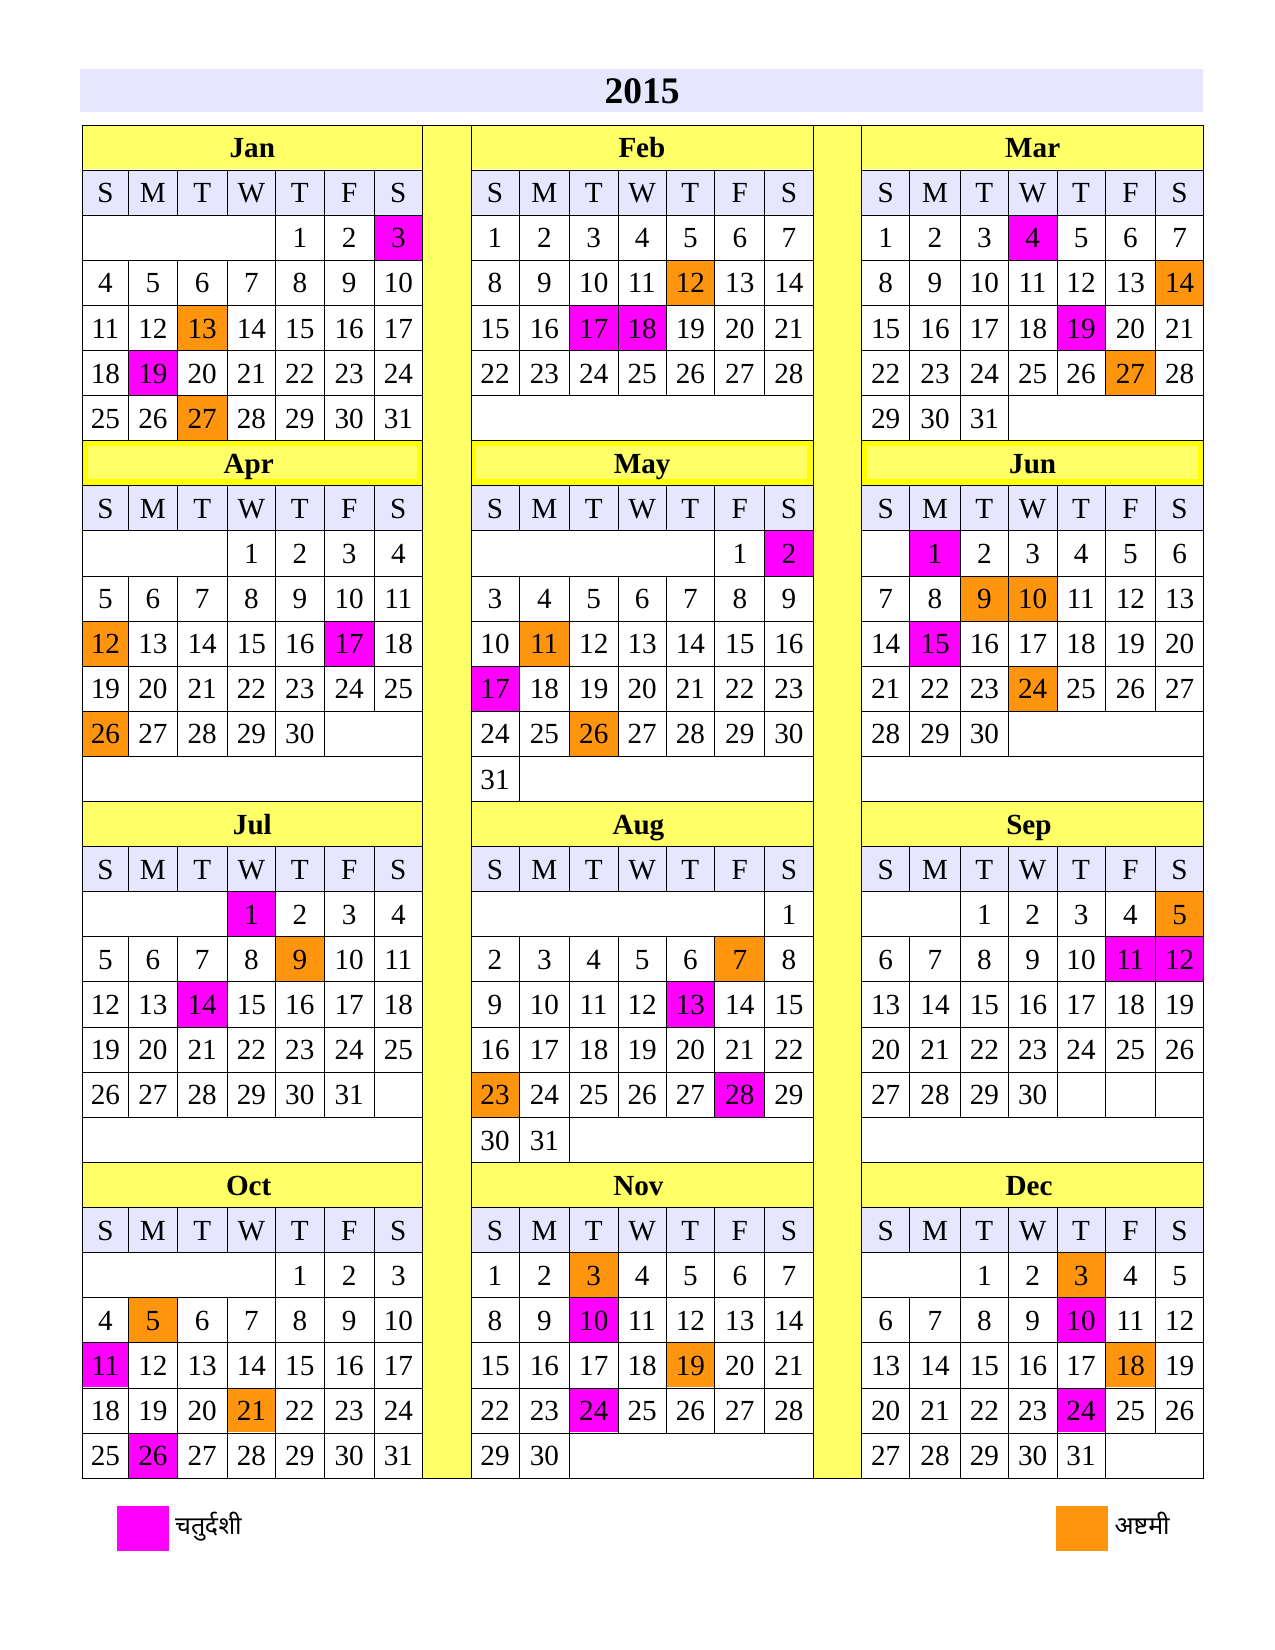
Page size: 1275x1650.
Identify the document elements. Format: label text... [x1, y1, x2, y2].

table_cell 2 [1009, 892, 1057, 936]
table_cell 11 [619, 1298, 666, 1342]
table_cell 20 [715, 306, 764, 350]
table_cell 17 [961, 306, 1008, 350]
table_cell F [715, 1208, 764, 1252]
table_cell 26 [83, 712, 128, 756]
table_cell 2 [961, 531, 1008, 576]
table_cell [862, 531, 909, 576]
table_cell [862, 757, 1203, 801]
table_cell 21 [910, 1028, 960, 1072]
table_cell 20 [178, 1389, 227, 1432]
table_cell 3 [1009, 531, 1057, 576]
table_cell [862, 892, 960, 936]
table_cell 1 [276, 1253, 324, 1297]
table_cell 1 [228, 892, 275, 936]
table_cell [83, 757, 422, 801]
table_cell 7 [715, 937, 764, 981]
table_cell 12 [83, 622, 128, 666]
table_cell 7 [910, 937, 960, 981]
table_cell 28 [667, 712, 714, 756]
table_cell 29 [910, 712, 960, 756]
table_cell 18 [619, 1343, 666, 1387]
table_cell 7 [228, 1298, 275, 1342]
table_cell 9 [325, 261, 374, 305]
table_cell T [276, 847, 324, 891]
table_cell 23 [276, 667, 324, 711]
table_cell 4 [619, 1253, 666, 1297]
table_cell 19 [83, 667, 128, 711]
table_cell 4 [570, 937, 618, 981]
table_cell 28 [715, 1073, 764, 1117]
table_cell 13 [667, 982, 714, 1027]
table_cell 31 [520, 1118, 569, 1162]
table_cell 2 [1009, 1253, 1057, 1297]
table_cell 9 [520, 1298, 569, 1342]
table_cell 22 [472, 351, 519, 395]
table_cell S [1156, 1208, 1203, 1252]
table_cell T [961, 486, 1008, 530]
table_cell 6 [178, 261, 227, 305]
table_cell 1 [228, 531, 275, 576]
table_cell 16 [910, 306, 960, 350]
table_cell 14 [862, 622, 909, 666]
table_cell 6 [129, 937, 177, 981]
table_cell 22 [862, 351, 909, 395]
table_cell T [1058, 171, 1105, 215]
table_cell 30 [765, 712, 813, 756]
table_cell 27 [178, 396, 227, 440]
table_cell [862, 1253, 960, 1297]
table_cell 4 [83, 1298, 128, 1342]
table_cell 17 [1058, 982, 1105, 1027]
table_cell 4 [83, 261, 128, 305]
table_cell 8 [276, 1298, 324, 1342]
table_cell 2 [520, 1253, 569, 1297]
table_cell M [520, 486, 569, 530]
table_cell 30 [1009, 1073, 1057, 1117]
table_cell 10 [375, 261, 422, 305]
table_cell 21 [765, 1343, 813, 1387]
table_cell 11 [570, 982, 618, 1027]
table_cell 9 [325, 1298, 374, 1342]
table_cell [83, 892, 227, 936]
table_cell 26 [570, 712, 618, 756]
table_cell 23 [520, 351, 569, 395]
table_cell W [619, 1208, 666, 1252]
table_cell T [1058, 1208, 1105, 1252]
table_cell S [83, 847, 128, 891]
table_cell W [1009, 847, 1057, 891]
table_cell [1058, 1073, 1105, 1117]
table_cell 30 [1009, 1434, 1057, 1478]
table_cell 22 [961, 1028, 1008, 1072]
table_cell 11 [1106, 1298, 1155, 1342]
table_cell F [715, 171, 764, 215]
table_cell 4 [1009, 216, 1057, 260]
table_cell 30 [472, 1118, 519, 1162]
table_cell 13 [129, 622, 177, 666]
table_cell 13 [619, 622, 666, 666]
table_cell 28 [862, 712, 909, 756]
table_cell 1 [961, 892, 1008, 936]
table_cell 8 [961, 1298, 1008, 1342]
table_cell 24 [325, 1028, 374, 1072]
table_cell F [1106, 1208, 1155, 1252]
table_cell 10 [570, 1298, 618, 1342]
table_cell 20 [129, 1028, 177, 1072]
table_cell 30 [276, 712, 324, 756]
table_cell 2 [325, 1253, 374, 1297]
table_cell 14 [228, 306, 275, 350]
table_cell T [667, 847, 714, 891]
table_cell [1156, 1073, 1203, 1117]
table_cell 16 [765, 622, 813, 666]
table_cell 19 [1058, 306, 1105, 350]
table_cell M [520, 171, 569, 215]
table_cell 24 [472, 712, 519, 756]
table_cell 15 [910, 622, 960, 666]
table_cell T [276, 171, 324, 215]
table_cell 19 [129, 351, 177, 395]
table_cell Nov [472, 1163, 813, 1207]
table_cell 31 [961, 396, 1008, 440]
table_cell 29 [276, 1434, 324, 1478]
table_cell 19 [83, 1028, 128, 1072]
table_cell 30 [325, 396, 374, 440]
table_cell 26 [667, 1389, 714, 1432]
table_cell 20 [129, 667, 177, 711]
table_cell [1106, 1073, 1155, 1117]
table_cell 8 [228, 577, 275, 621]
table_cell 12 [667, 261, 714, 305]
table_cell 18 [1058, 622, 1105, 666]
table_cell S [862, 1208, 909, 1252]
table_cell 12 [667, 1298, 714, 1342]
table_cell 20 [862, 1028, 909, 1072]
table_cell Oct [83, 1163, 422, 1207]
table_header [259, 1506, 1056, 1551]
table_cell 6 [129, 577, 177, 621]
table_cell 4 [1106, 892, 1155, 936]
table_cell 22 [276, 351, 324, 395]
table_cell 16 [1009, 982, 1057, 1027]
table_cell 24 [1009, 667, 1057, 711]
table_cell 11 [83, 1343, 128, 1387]
table_cell 26 [619, 1073, 666, 1117]
table_cell 9 [276, 937, 324, 981]
table_cell 6 [862, 937, 909, 981]
table_cell 13 [129, 982, 177, 1027]
table_cell 25 [1009, 351, 1057, 395]
table_cell 28 [228, 1434, 275, 1478]
table_cell 12 [129, 306, 177, 350]
table_cell 29 [961, 1434, 1008, 1478]
table_cell 30 [520, 1434, 569, 1478]
table_cell 20 [1106, 306, 1155, 350]
table_cell 13 [862, 982, 909, 1027]
table_cell 26 [1156, 1389, 1203, 1432]
table_cell 23 [1009, 1028, 1057, 1072]
table_cell 17 [1058, 1343, 1105, 1387]
table_cell 26 [667, 351, 714, 395]
table_cell 19 [129, 1389, 177, 1432]
text 2015 [80, 69, 1203, 112]
table_cell 11 [375, 577, 422, 621]
table_cell 13 [862, 1343, 909, 1387]
table_cell 28 [765, 351, 813, 395]
table_cell 7 [765, 1253, 813, 1297]
table_cell 1 [910, 531, 960, 576]
table_cell [83, 1118, 422, 1162]
table_cell 18 [619, 306, 666, 350]
table_cell 4 [619, 216, 666, 260]
table_cell 8 [472, 1298, 519, 1342]
table_cell 3 [325, 892, 374, 936]
table_cell 16 [1009, 1343, 1057, 1387]
table_cell 29 [765, 1073, 813, 1117]
table_cell 15 [961, 982, 1008, 1027]
table_cell [472, 396, 813, 440]
table_cell 9 [276, 577, 324, 621]
table_cell 14 [765, 261, 813, 305]
table_cell 28 [910, 1073, 960, 1117]
table_cell 4 [520, 577, 569, 621]
table_cell T [178, 1208, 227, 1252]
table_cell M [910, 486, 960, 530]
table_cell [862, 1118, 1203, 1162]
table_cell M [520, 847, 569, 891]
table_cell 5 [1058, 216, 1105, 260]
table_cell 11 [375, 937, 422, 981]
table_cell 9 [472, 982, 519, 1027]
table_cell 2 [520, 216, 569, 260]
table_cell 16 [472, 1028, 519, 1072]
table_cell M [129, 171, 177, 215]
table_cell 26 [129, 1434, 177, 1478]
table_cell 25 [570, 1073, 618, 1117]
table_cell 26 [1106, 667, 1155, 711]
table_cell T [667, 486, 714, 530]
table_cell Dec [862, 1163, 1203, 1207]
table_cell T [276, 486, 324, 530]
table_cell 25 [1106, 1028, 1155, 1072]
table_cell 25 [520, 712, 569, 756]
table_cell 7 [178, 577, 227, 621]
table_cell F [1106, 486, 1155, 530]
table_cell S [1156, 486, 1203, 530]
table_cell 29 [862, 396, 909, 440]
table_cell 16 [325, 306, 374, 350]
table_cell 21 [667, 667, 714, 711]
table_cell Jul [83, 802, 422, 846]
table_cell 3 [375, 216, 422, 260]
table_header चतुर्दशी [169, 1506, 258, 1551]
table_cell 5 [83, 937, 128, 981]
table_cell 3 [1058, 892, 1105, 936]
table_cell 3 [472, 577, 519, 621]
table_cell 3 [570, 216, 618, 260]
table_cell 14 [765, 1298, 813, 1342]
table_cell 15 [276, 1343, 324, 1387]
table_cell 6 [715, 216, 764, 260]
table_cell 11 [520, 622, 569, 666]
table_cell W [228, 1208, 275, 1252]
table_cell 5 [667, 216, 714, 260]
table_cell W [1009, 486, 1057, 530]
table_cell 22 [765, 1028, 813, 1072]
table_cell 18 [375, 982, 422, 1027]
table_cell 15 [715, 622, 764, 666]
table_header Mar [862, 126, 1203, 169]
table_cell 8 [910, 577, 960, 621]
table_cell 12 [619, 982, 666, 1027]
table_cell S [83, 486, 128, 530]
table_cell 10 [1009, 577, 1057, 621]
table_cell 22 [228, 667, 275, 711]
table_cell M [910, 1208, 960, 1252]
table_cell 22 [961, 1389, 1008, 1432]
table_cell 20 [715, 1343, 764, 1387]
table_cell 24 [325, 667, 374, 711]
table_cell 15 [228, 982, 275, 1027]
table_cell 10 [472, 622, 519, 666]
table_cell 13 [715, 261, 764, 305]
table_cell 25 [375, 667, 422, 711]
table_cell 17 [520, 1028, 569, 1072]
table_cell 18 [1009, 306, 1057, 350]
table_cell 23 [276, 1028, 324, 1072]
table_cell 15 [228, 622, 275, 666]
table_cell 15 [276, 306, 324, 350]
table_cell 17 [570, 1343, 618, 1387]
table_cell 27 [715, 1389, 764, 1432]
table_cell 24 [375, 1389, 422, 1432]
table_cell 18 [83, 1389, 128, 1432]
table_cell F [715, 847, 764, 891]
table_cell 12 [1156, 1298, 1203, 1342]
table_cell 1 [472, 1253, 519, 1297]
table_cell 17 [375, 1343, 422, 1387]
table_cell T [667, 171, 714, 215]
table_cell [520, 757, 813, 801]
table_cell 29 [228, 1073, 275, 1117]
table_cell 15 [472, 1343, 519, 1387]
table_cell 10 [570, 261, 618, 305]
table_cell 12 [83, 982, 128, 1027]
table_cell 9 [520, 261, 569, 305]
table_cell S [375, 171, 422, 215]
table_cell 3 [961, 216, 1008, 260]
table_cell 24 [1058, 1389, 1105, 1432]
table_cell 28 [910, 1434, 960, 1478]
table_cell 23 [325, 1389, 374, 1432]
table_cell 22 [472, 1389, 519, 1432]
table_cell 31 [375, 1434, 422, 1478]
table_cell 10 [1058, 1298, 1105, 1342]
table_cell M [129, 847, 177, 891]
table_cell 17 [1009, 622, 1057, 666]
table_cell [472, 531, 714, 576]
table_cell 23 [765, 667, 813, 711]
table_cell 22 [715, 667, 764, 711]
table_header अष्टमी [1109, 1506, 1196, 1551]
table_cell 18 [83, 351, 128, 395]
table_cell 25 [1106, 1389, 1155, 1432]
table_cell 6 [715, 1253, 764, 1297]
table_cell 23 [1009, 1389, 1057, 1432]
table_cell 11 [1106, 937, 1155, 981]
table_cell 27 [667, 1073, 714, 1117]
table_cell W [619, 171, 666, 215]
table_cell 7 [178, 937, 227, 981]
table_cell 6 [1106, 216, 1155, 260]
table_cell 23 [325, 351, 374, 395]
table_cell 9 [961, 577, 1008, 621]
table_cell 21 [715, 1028, 764, 1072]
table_cell 6 [667, 937, 714, 981]
table_cell S [765, 171, 813, 215]
table_cell 15 [472, 306, 519, 350]
table_cell 25 [619, 1389, 666, 1432]
table_cell M [910, 847, 960, 891]
table_cell 17 [325, 982, 374, 1027]
table_cell W [619, 486, 666, 530]
table_cell Jun [862, 441, 1203, 485]
table_cell [1009, 712, 1203, 756]
table_cell 1 [961, 1253, 1008, 1297]
table_cell 6 [619, 577, 666, 621]
table_cell 24 [570, 351, 618, 395]
table_cell 16 [961, 622, 1008, 666]
table_cell 20 [667, 1028, 714, 1072]
table_cell 30 [325, 1434, 374, 1478]
table_cell 2 [276, 531, 324, 576]
table_cell T [178, 847, 227, 891]
table_cell 13 [1106, 261, 1155, 305]
table_cell 5 [1156, 892, 1203, 936]
table_cell Apr [83, 441, 422, 485]
table_cell S [862, 171, 909, 215]
table_cell 12 [129, 1343, 177, 1387]
table_cell 12 [1156, 937, 1203, 981]
table_cell 30 [276, 1073, 324, 1117]
table_cell M [910, 171, 960, 215]
table_cell F [325, 171, 374, 215]
table_cell 2 [910, 216, 960, 260]
table_cell 22 [276, 1389, 324, 1432]
table_cell 31 [325, 1073, 374, 1117]
table_cell 28 [178, 712, 227, 756]
table_cell 21 [178, 1028, 227, 1072]
table_cell [375, 1073, 422, 1117]
table_cell 27 [619, 712, 666, 756]
table_cell May [472, 441, 813, 485]
table_cell 26 [1058, 351, 1105, 395]
table_header Feb [472, 126, 813, 169]
table_cell 22 [910, 667, 960, 711]
table_cell 1 [765, 892, 813, 936]
table_cell 25 [83, 1434, 128, 1478]
table_cell 14 [228, 1343, 275, 1387]
table_cell 4 [1106, 1253, 1155, 1297]
table_cell S [83, 171, 128, 215]
table_cell 20 [862, 1389, 909, 1432]
table_cell 11 [83, 306, 128, 350]
table_cell 8 [472, 261, 519, 305]
table_cell 27 [1106, 351, 1155, 395]
table_cell 27 [129, 712, 177, 756]
table_cell 24 [961, 351, 1008, 395]
table_cell 9 [910, 261, 960, 305]
table_cell 22 [228, 1028, 275, 1072]
table_cell 28 [178, 1073, 227, 1117]
table_cell 11 [1009, 261, 1057, 305]
table_cell S [375, 847, 422, 891]
table_cell T [570, 1208, 618, 1252]
table_cell 8 [862, 261, 909, 305]
table_cell 26 [83, 1073, 128, 1117]
table_cell 9 [765, 577, 813, 621]
table_cell T [961, 171, 1008, 215]
table_cell 20 [1156, 622, 1203, 666]
table_cell 18 [1106, 1343, 1155, 1387]
table_cell M [129, 1208, 177, 1252]
table_cell M [520, 1208, 569, 1252]
table_cell [83, 1253, 275, 1297]
table_cell 5 [619, 937, 666, 981]
table_cell S [1156, 847, 1203, 891]
table_cell 11 [619, 261, 666, 305]
table_cell S [375, 486, 422, 530]
table_cell 31 [1058, 1434, 1105, 1478]
table_cell 26 [129, 396, 177, 440]
table_cell 1 [472, 216, 519, 260]
table_cell 23 [520, 1389, 569, 1432]
table_cell 21 [765, 306, 813, 350]
table_cell 3 [375, 1253, 422, 1297]
table_cell 23 [910, 351, 960, 395]
table_cell F [325, 486, 374, 530]
table_cell 21 [910, 1389, 960, 1432]
table_cell 28 [228, 396, 275, 440]
table_cell W [619, 847, 666, 891]
table_cell 29 [472, 1434, 519, 1478]
table_cell F [1106, 171, 1155, 215]
table_cell 19 [1156, 982, 1203, 1027]
table_cell 13 [715, 1298, 764, 1342]
table_cell 19 [1106, 622, 1155, 666]
table_cell 19 [667, 1343, 714, 1387]
table_cell W [228, 171, 275, 215]
table_cell 6 [178, 1298, 227, 1342]
table_cell 23 [961, 667, 1008, 711]
table_cell [570, 1118, 813, 1162]
table_cell W [1009, 171, 1057, 215]
table_cell 29 [228, 712, 275, 756]
table_cell [325, 712, 422, 756]
table_cell 27 [178, 1434, 227, 1478]
table_cell [83, 531, 227, 576]
table_cell 27 [715, 351, 764, 395]
table_cell W [1009, 1208, 1057, 1252]
table_cell 25 [375, 1028, 422, 1072]
table_cell 29 [961, 1073, 1008, 1117]
table_cell 6 [862, 1298, 909, 1342]
table_cell 16 [520, 1343, 569, 1387]
table_cell W [228, 486, 275, 530]
table_cell 16 [276, 982, 324, 1027]
table_cell 7 [765, 216, 813, 260]
table_cell 10 [325, 937, 374, 981]
table_cell 10 [961, 261, 1008, 305]
table_cell [83, 216, 275, 260]
table_cell 26 [1156, 1028, 1203, 1072]
table_header [117, 1506, 169, 1551]
table_cell 13 [178, 306, 227, 350]
table_cell S [765, 1208, 813, 1252]
table_cell 16 [325, 1343, 374, 1387]
table_cell 18 [520, 667, 569, 711]
table_cell 5 [129, 261, 177, 305]
table_cell 21 [1156, 306, 1203, 350]
table_cell 20 [619, 667, 666, 711]
table_cell 14 [910, 982, 960, 1027]
table_cell S [765, 486, 813, 530]
table_cell 7 [667, 577, 714, 621]
table_cell [570, 1434, 813, 1478]
table_cell S [1156, 171, 1203, 215]
table_cell T [178, 171, 227, 215]
table_cell 17 [375, 306, 422, 350]
table_cell 30 [961, 712, 1008, 756]
table_cell 14 [1156, 261, 1203, 305]
table_cell F [325, 847, 374, 891]
table_cell 3 [520, 937, 569, 981]
table_cell 17 [472, 667, 519, 711]
table_cell 8 [228, 937, 275, 981]
table_cell 21 [228, 1389, 275, 1432]
table_cell S [472, 847, 519, 891]
table_cell 10 [325, 577, 374, 621]
table_cell 8 [276, 261, 324, 305]
table_cell 10 [520, 982, 569, 1027]
table_cell 24 [375, 351, 422, 395]
table_cell 5 [570, 577, 618, 621]
table_cell 3 [570, 1253, 618, 1297]
table_cell 2 [765, 531, 813, 576]
table_cell 3 [1058, 1253, 1105, 1297]
table_cell 27 [129, 1073, 177, 1117]
table_cell 18 [375, 622, 422, 666]
table_cell 9 [1009, 1298, 1057, 1342]
table_cell 28 [1156, 351, 1203, 395]
table_cell T [961, 847, 1008, 891]
table_cell 12 [1106, 577, 1155, 621]
table_cell 3 [325, 531, 374, 576]
table_cell 5 [83, 577, 128, 621]
table_cell 5 [1156, 1253, 1203, 1297]
table_cell 14 [178, 982, 227, 1027]
table_cell 15 [862, 306, 909, 350]
table_cell 27 [1156, 667, 1203, 711]
table_cell 19 [570, 667, 618, 711]
table_cell T [570, 847, 618, 891]
table_cell 19 [667, 306, 714, 350]
table_cell 30 [910, 396, 960, 440]
table_cell 5 [667, 1253, 714, 1297]
table_cell 4 [375, 892, 422, 936]
table_header Jan [83, 126, 422, 169]
table_cell 19 [1156, 1343, 1203, 1387]
table_cell 14 [178, 622, 227, 666]
table_cell 14 [667, 622, 714, 666]
table_cell F [715, 486, 764, 530]
table_cell 2 [276, 892, 324, 936]
table_cell S [472, 171, 519, 215]
table_cell 18 [570, 1028, 618, 1072]
table_cell 27 [862, 1434, 909, 1478]
table_cell 8 [765, 937, 813, 981]
table_cell 2 [472, 937, 519, 981]
table_cell T [1058, 847, 1105, 891]
table_cell 24 [570, 1389, 618, 1432]
table_cell 14 [910, 1343, 960, 1387]
table_cell 17 [325, 622, 374, 666]
table_header [423, 126, 471, 1478]
table_cell 5 [1106, 531, 1155, 576]
table_cell 12 [570, 622, 618, 666]
table_cell 16 [276, 622, 324, 666]
table_cell 4 [1058, 531, 1105, 576]
table_cell 25 [83, 396, 128, 440]
table_cell 21 [862, 667, 909, 711]
table_cell 24 [1058, 1028, 1105, 1072]
table_cell 13 [1156, 577, 1203, 621]
table_header [814, 126, 861, 1478]
table_cell 28 [765, 1389, 813, 1432]
table_cell 4 [375, 531, 422, 576]
table_cell 2 [325, 216, 374, 260]
table_cell 29 [276, 396, 324, 440]
table_cell 13 [178, 1343, 227, 1387]
table_cell F [325, 1208, 374, 1252]
table_cell T [570, 486, 618, 530]
table_cell F [1106, 847, 1155, 891]
table_cell T [667, 1208, 714, 1252]
table_cell 5 [129, 1298, 177, 1342]
table_cell 24 [520, 1073, 569, 1117]
table_cell 29 [715, 712, 764, 756]
table_cell 1 [276, 216, 324, 260]
table_cell T [276, 1208, 324, 1252]
table_cell 7 [862, 577, 909, 621]
table_cell S [862, 486, 909, 530]
table_cell [1009, 396, 1203, 440]
table_cell W [228, 847, 275, 891]
table_cell S [765, 847, 813, 891]
table_cell 15 [765, 982, 813, 1027]
table_cell 1 [715, 531, 764, 576]
table_cell S [862, 847, 909, 891]
table_cell [1106, 1434, 1203, 1478]
table_cell 20 [178, 351, 227, 395]
table_cell 31 [375, 396, 422, 440]
table_cell 27 [862, 1073, 909, 1117]
table_cell 16 [520, 306, 569, 350]
table_cell S [375, 1208, 422, 1252]
table_header [1056, 1506, 1108, 1551]
table_cell 21 [178, 667, 227, 711]
table_cell S [83, 1208, 128, 1252]
table_cell 10 [1058, 937, 1105, 981]
table_cell 11 [1058, 577, 1105, 621]
table_cell 1 [862, 216, 909, 260]
table_cell 21 [228, 351, 275, 395]
table_cell [472, 892, 764, 936]
table_cell 14 [715, 982, 764, 1027]
table_cell Aug [472, 802, 813, 846]
table_cell 6 [1156, 531, 1203, 576]
table_cell 31 [472, 757, 519, 801]
table_cell 7 [910, 1298, 960, 1342]
table_cell S [472, 1208, 519, 1252]
table_cell 19 [619, 1028, 666, 1072]
table_cell 8 [715, 577, 764, 621]
table_cell 9 [1009, 937, 1057, 981]
table_cell 7 [1156, 216, 1203, 260]
table_cell S [472, 486, 519, 530]
table_cell T [961, 1208, 1008, 1252]
table_cell 17 [570, 306, 618, 350]
table_cell T [178, 486, 227, 530]
table_cell M [129, 486, 177, 530]
table_cell 25 [1058, 667, 1105, 711]
table_cell 23 [472, 1073, 519, 1117]
table_cell 15 [961, 1343, 1008, 1387]
table_cell 7 [228, 261, 275, 305]
table_cell 12 [1058, 261, 1105, 305]
table_cell 10 [375, 1298, 422, 1342]
table_cell T [1058, 486, 1105, 530]
table_cell 18 [1106, 982, 1155, 1027]
table_cell 25 [619, 351, 666, 395]
table_cell T [570, 171, 618, 215]
table_cell 8 [961, 937, 1008, 981]
